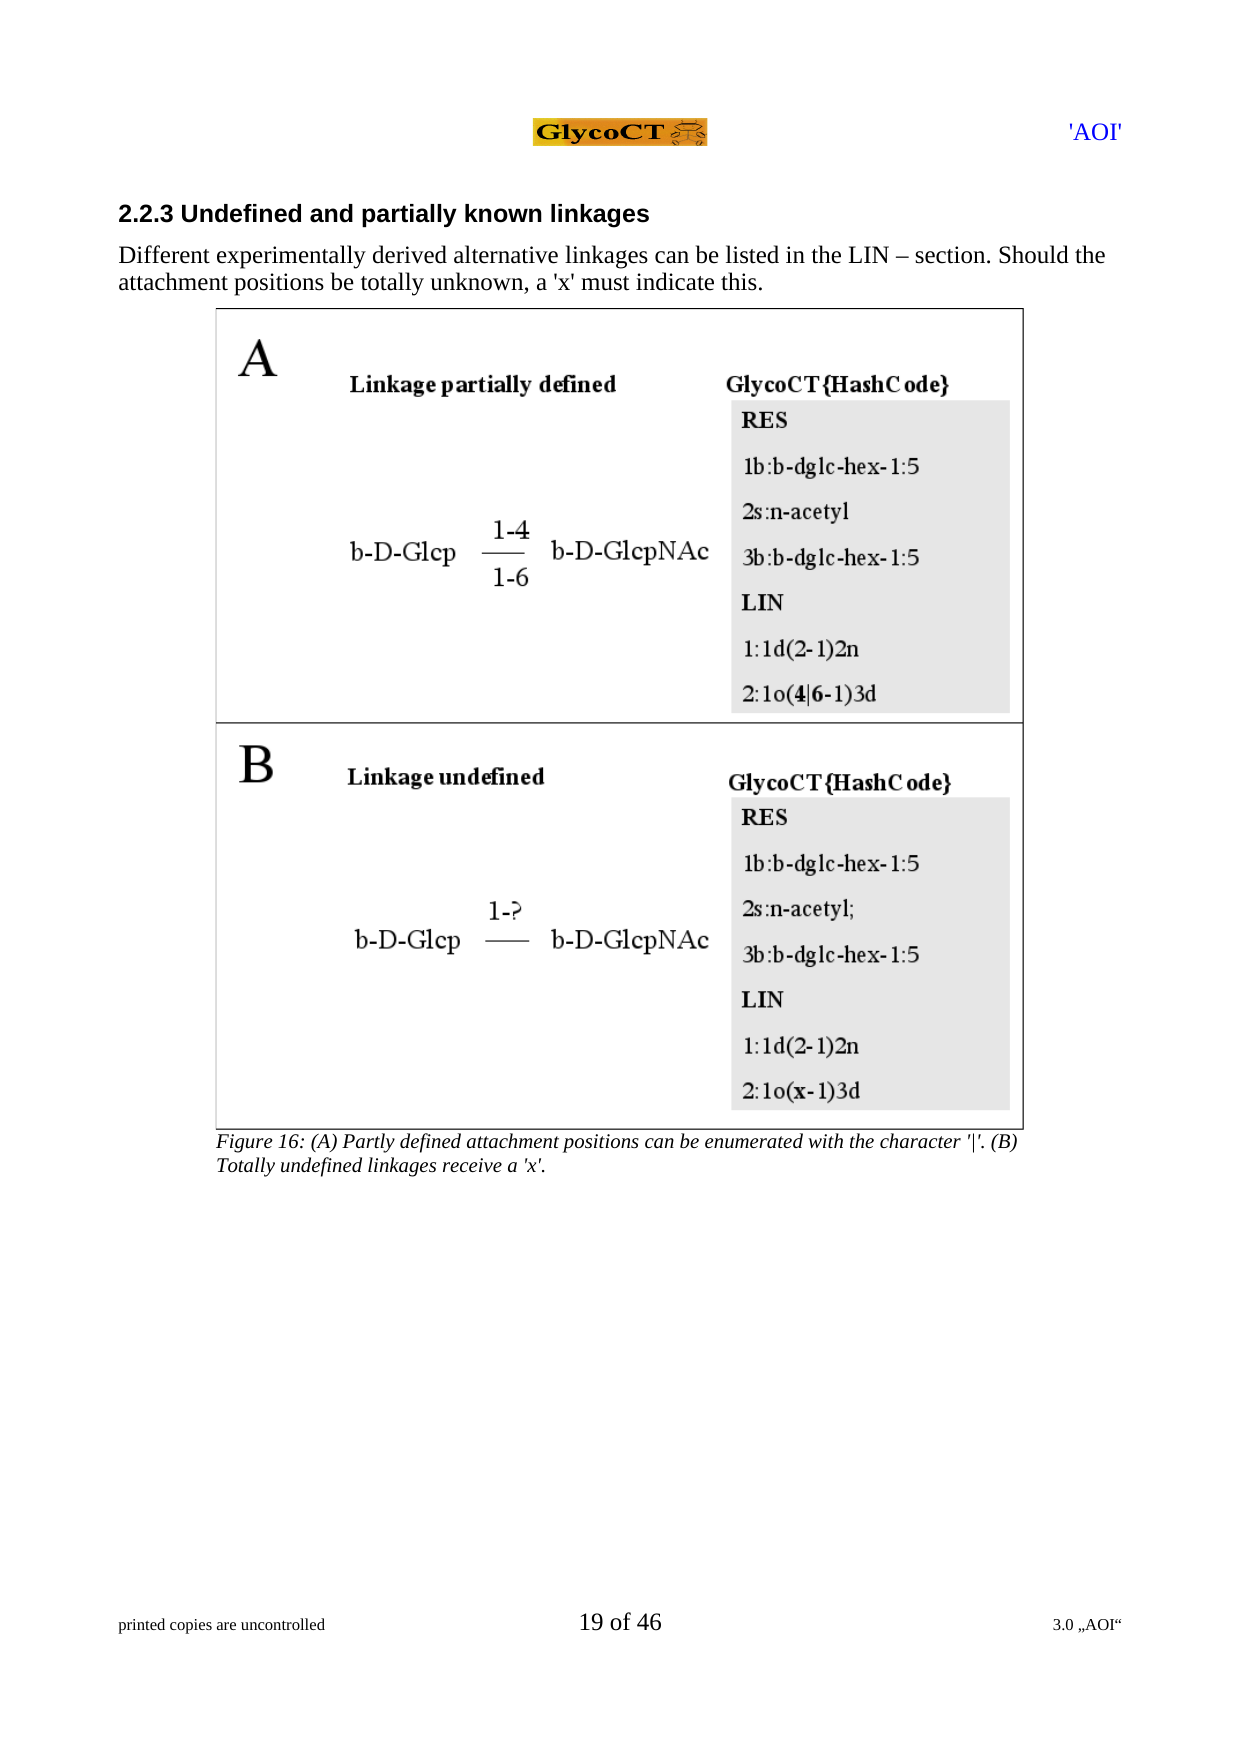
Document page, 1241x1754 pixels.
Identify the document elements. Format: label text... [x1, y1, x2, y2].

picture [215, 308, 1025, 1131]
text Different experimentally derived alternative linkages can be listed in the LIN – section. Should the attachment positions be totally unknown, a 'x' must indicate this. [118, 241, 1122, 296]
text Figure 16: (A) Partly defined attachment positions can be enumerated with the character '|'. (B) Totally undefined linkages receive a 'x'. [216, 1131, 1024, 1177]
subtitle 2.2.3 Undefined and partially known linkages [118, 200, 1122, 228]
picture [532, 118, 708, 146]
